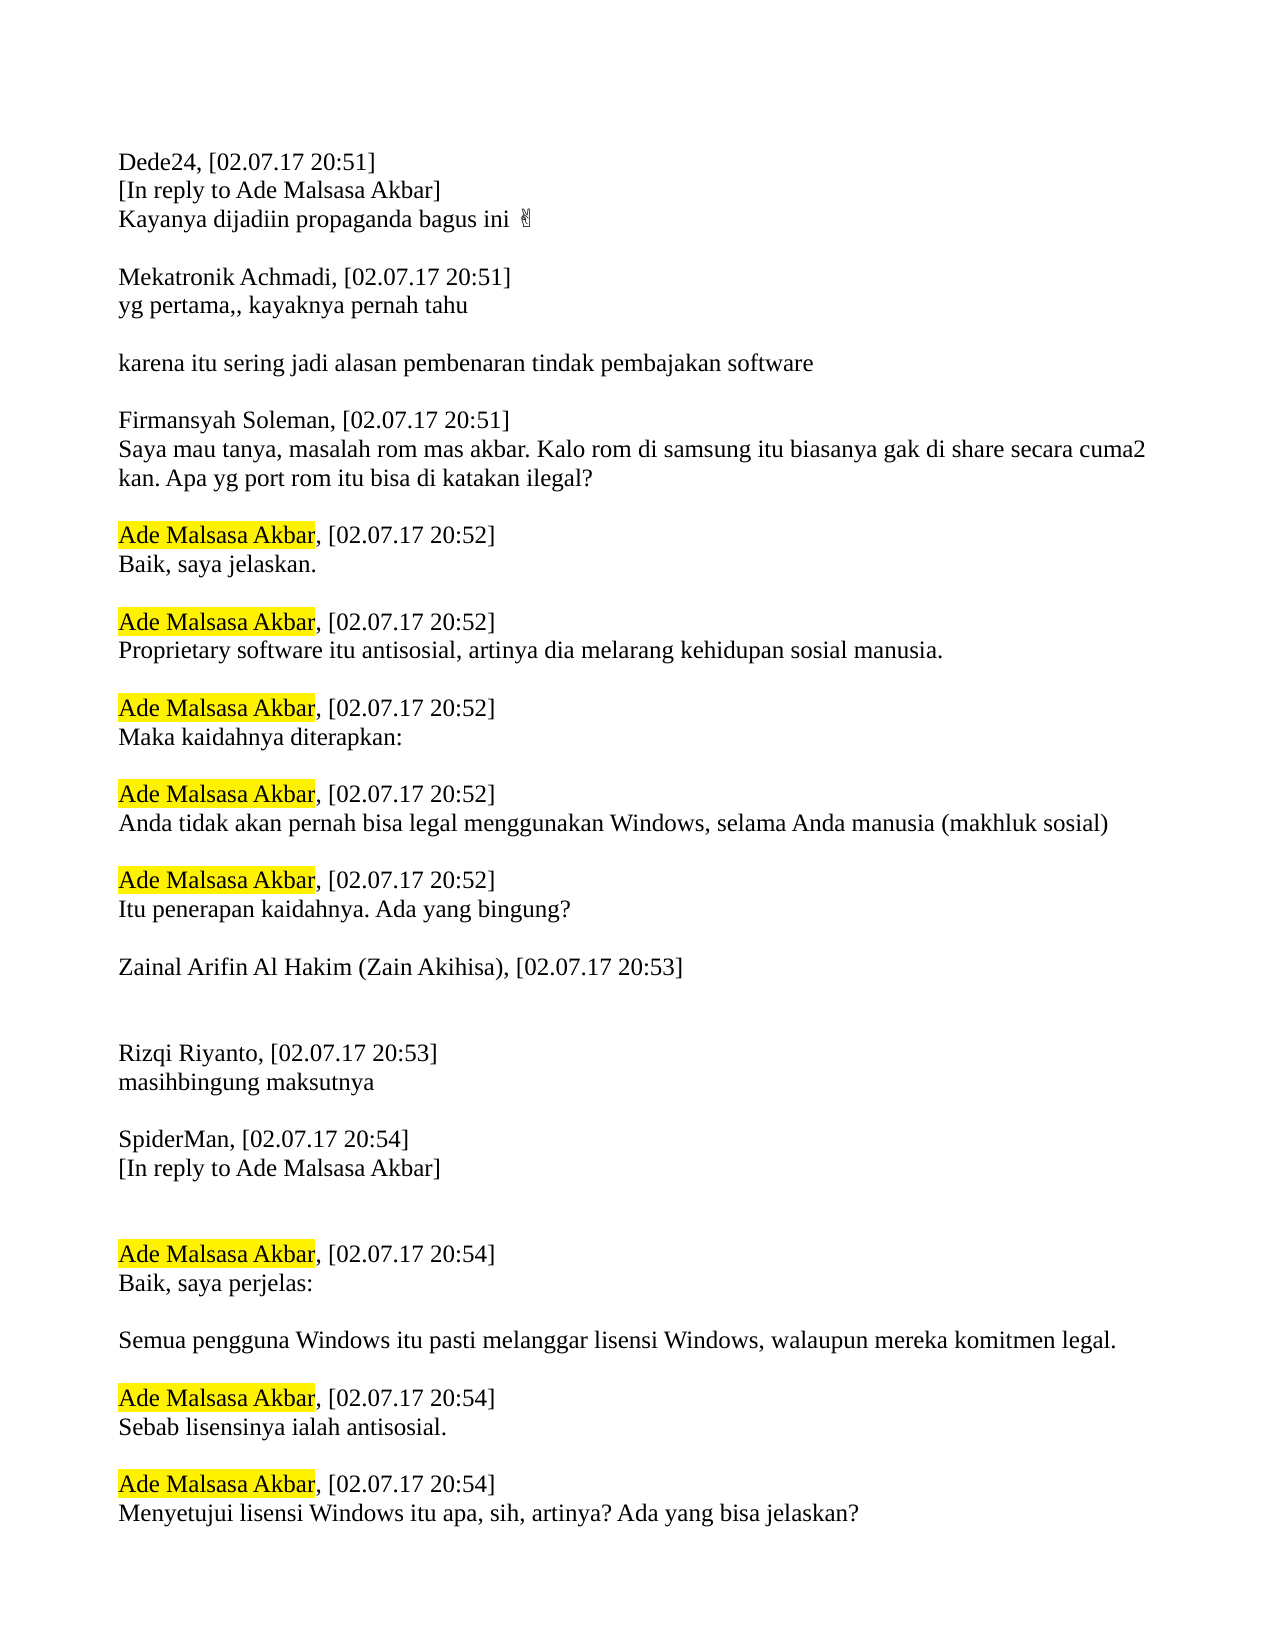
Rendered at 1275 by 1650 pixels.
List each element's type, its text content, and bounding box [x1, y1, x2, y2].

text Dede24, [02.07.17 20:51] [118, 147, 1157, 176]
text Firmansyah Soleman, [02.07.17 20:51] [118, 406, 1157, 434]
text Saya mau tanya, masalah rom mas akbar. Kalo rom di samsung itu biasanya gak di share secara cuma2 kan. Apa yg port rom itu bisa di katakan ilegal? [118, 434, 1157, 492]
text yg pertama,, kayaknya pernah tahu [118, 291, 1157, 319]
text masihbingung maksutnya [118, 1067, 1157, 1096]
text Anda tidak akan pernah bisa legal menggunakan Windows, selama Anda manusia (makhluk sosial) [118, 808, 1157, 837]
text Ade Malsasa Akbar, [02.07.17 20:52] [118, 866, 1157, 894]
text 🤔🤔 [118, 1182, 1157, 1211]
text Menyetujui lisensi Windows itu apa, sih, artinya? Ada yang bisa jelaskan? [118, 1498, 1157, 1527]
text Ade Malsasa Akbar, [02.07.17 20:52] [118, 779, 1157, 808]
text Ade Malsasa Akbar, [02.07.17 20:54] [118, 1239, 1157, 1268]
text Ade Malsasa Akbar, [02.07.17 20:54] [118, 1383, 1157, 1412]
text karena itu sering jadi alasan pembenaran tindak pembajakan software [118, 348, 1157, 377]
text Ade Malsasa Akbar, [02.07.17 20:52] [118, 693, 1157, 722]
text Mekatronik Achmadi, [02.07.17 20:51] [118, 262, 1157, 291]
text Kayanya dijadiin propaganda bagus ini ✌️ [118, 204, 1157, 233]
text [In reply to Ade Malsasa Akbar] [118, 1153, 1157, 1182]
text Proprietary software itu antisosial, artinya dia melarang kehidupan sosial manusia. [118, 636, 1157, 664]
text Ade Malsasa Akbar, [02.07.17 20:52] [118, 607, 1157, 636]
text Ade Malsasa Akbar, [02.07.17 20:54] [118, 1469, 1157, 1498]
text Zainal Arifin Al Hakim (Zain Akihisa), [02.07.17 20:53] [118, 952, 1157, 981]
text Baik, saya perjelas: [118, 1268, 1157, 1297]
text SpiderMan, [02.07.17 20:54] [118, 1124, 1157, 1153]
text 🤔 [118, 981, 1157, 1009]
text Sebab lisensinya ialah antisosial. [118, 1412, 1157, 1441]
text Rizqi Riyanto, [02.07.17 20:53] [118, 1038, 1157, 1067]
text Maka kaidahnya diterapkan: [118, 722, 1157, 751]
text Itu penerapan kaidahnya. Ada yang bingung? [118, 894, 1157, 923]
text [In reply to Ade Malsasa Akbar] [118, 176, 1157, 204]
text Ade Malsasa Akbar, [02.07.17 20:52] [118, 521, 1157, 549]
text Baik, saya jelaskan. [118, 549, 1157, 578]
text Semua pengguna Windows itu pasti melanggar lisensi Windows, walaupun mereka komitmen legal. [118, 1326, 1157, 1354]
